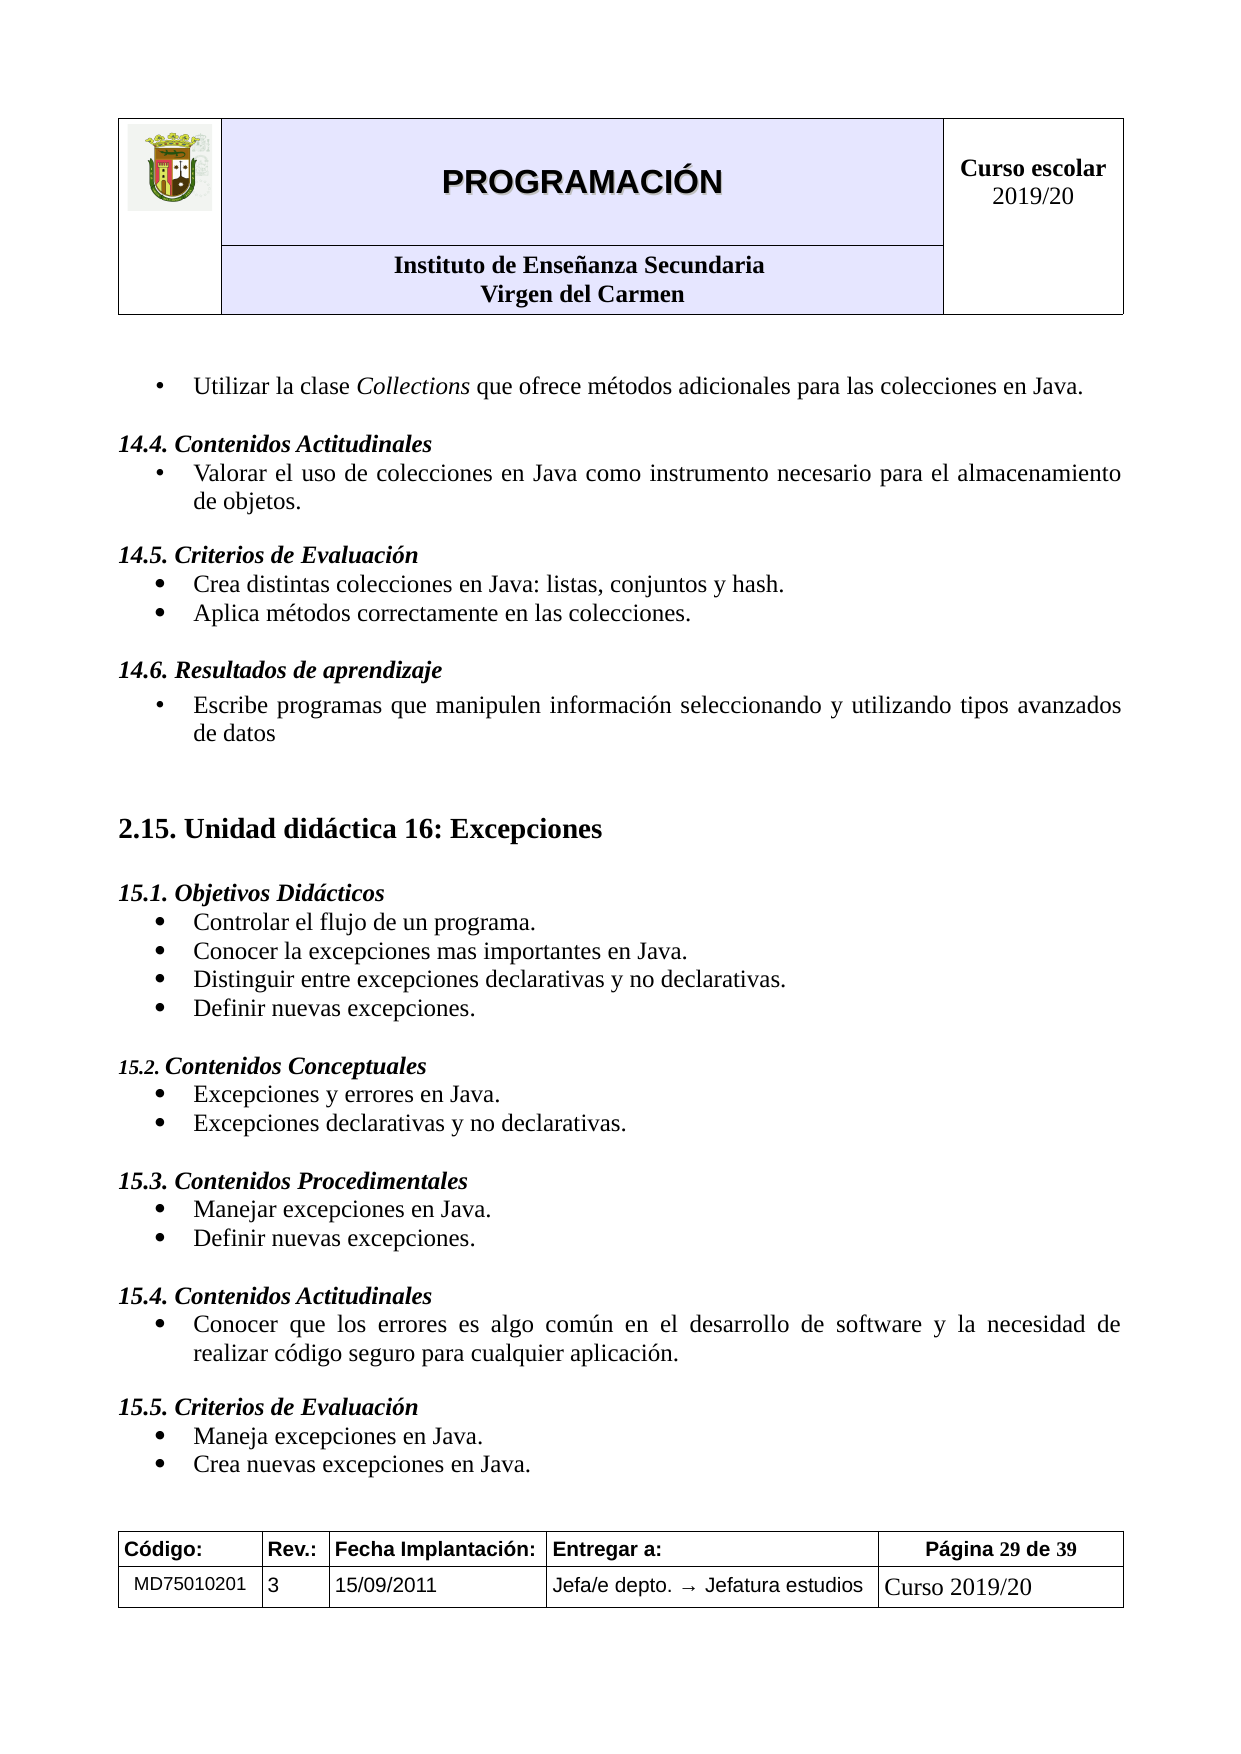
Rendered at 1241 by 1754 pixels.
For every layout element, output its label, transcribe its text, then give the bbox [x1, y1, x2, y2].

subtitle Contenidos Actitudinales [118, 1281, 1122, 1309]
subtitle Contenidos Conceptuales [118, 1051, 1122, 1079]
list Conocer que los errores es algo común en el desarrollo de software y la necesidad de realizar código seguro para cualquier aplicación. [156, 1309, 1122, 1367]
picture [127, 124, 213, 211]
subtitle Contenidos Actitudinales [118, 429, 1122, 458]
list Definir nuevas excepciones. [156, 993, 1122, 1022]
subtitle Resultados de aprendizaje [118, 655, 1122, 684]
list Escribe programas que manipulen información seleccionando y utilizando tipos avanzados de datos [156, 690, 1122, 747]
list Crea distintas colecciones en Java: listas, conjuntos y hash. [156, 569, 1122, 598]
list Excepciones y errores en Java. [156, 1079, 1122, 1108]
list Valorar el uso de colecciones en Java como instrumento necesario para el almacenamiento de objetos. [156, 458, 1122, 515]
list Conocer la excepciones mas importantes en Java. [156, 936, 1122, 964]
subtitle Contenidos Procedimentales [118, 1166, 1122, 1194]
subtitle Criterios de Evaluación [118, 1392, 1122, 1421]
list Excepciones declarativas y no declarativas. [156, 1108, 1122, 1137]
subtitle Criterios de Evaluación [118, 540, 1122, 569]
list Controlar el flujo de un programa. [156, 907, 1122, 936]
list Manejar excepciones en Java. [156, 1194, 1122, 1223]
subtitle Unidad didáctica 16: Excepciones [118, 811, 1122, 845]
subtitle Objetivos Didácticos [118, 878, 1122, 907]
list Distinguir entre excepciones declarativas y no declarativas. [156, 964, 1122, 993]
list Crea nuevas excepciones en Java. [156, 1449, 1122, 1478]
list Utilizar la clase Collections que ofrece métodos adicionales para las colecciones en Java. [156, 371, 1122, 400]
list Definir nuevas excepciones. [156, 1223, 1122, 1252]
list Maneja excepciones en Java. [156, 1421, 1122, 1449]
list Aplica métodos correctamente en las colecciones. [156, 598, 1122, 626]
